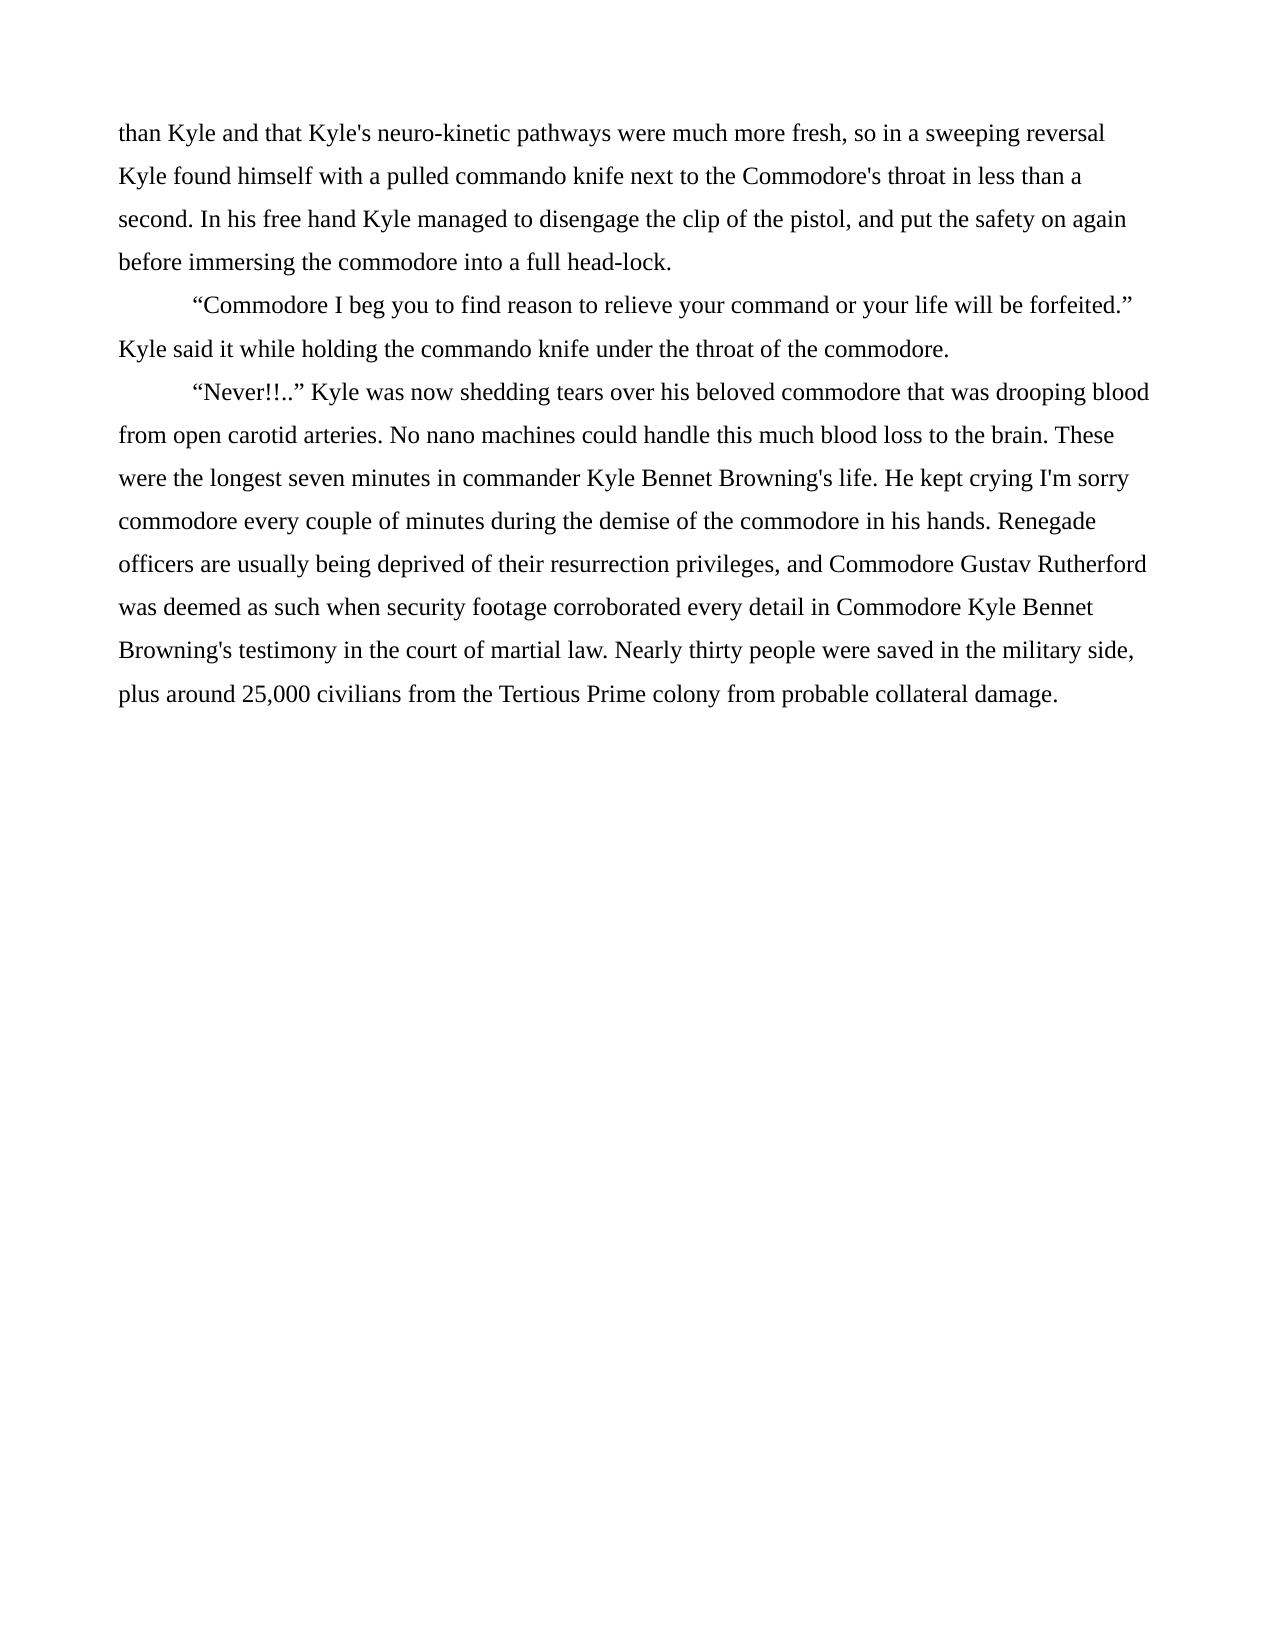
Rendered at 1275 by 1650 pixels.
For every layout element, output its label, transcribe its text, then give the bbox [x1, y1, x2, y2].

text Kyle said it while holding the commando knife under the throat of the commodore. [118, 334, 1157, 362]
text than Kyle and that Kyle's neuro-kinetic pathways were much more fresh, so in a sweeping reversal Kyle found himself with a pulled commando knife next to the Commodore's throat in less than a second. In his free hand Kyle managed to disengage the clip of the pistol, and put the safety on again before immersing the commodore into a full head-lock. [118, 118, 1157, 276]
text “Commodore I beg you to find reason to relieve your command or your life will be forfeited.” [118, 291, 1157, 319]
text “Never!!..” Kyle was now shedding tears over his beloved commodore that was drooping blood from open carotid arteries. No nano machines could handle this much blood loss to the brain. These were the longest seven minutes in commander Kyle Bennet Browning's life. He kept crying I'm sorry commodore every couple of minutes during the demise of the commodore in his hands. Renegade officers are usually being deprived of their resurrection privileges, and Commodore Gustav Rutherford was deemed as such when security footage corroborated every detail in Commodore Kyle Bennet Browning's testimony in the court of martial law. Nearly thirty people were saved in the military side, plus around 25,000 civilians from the Tertious Prime colony from probable collateral damage. [118, 377, 1157, 707]
